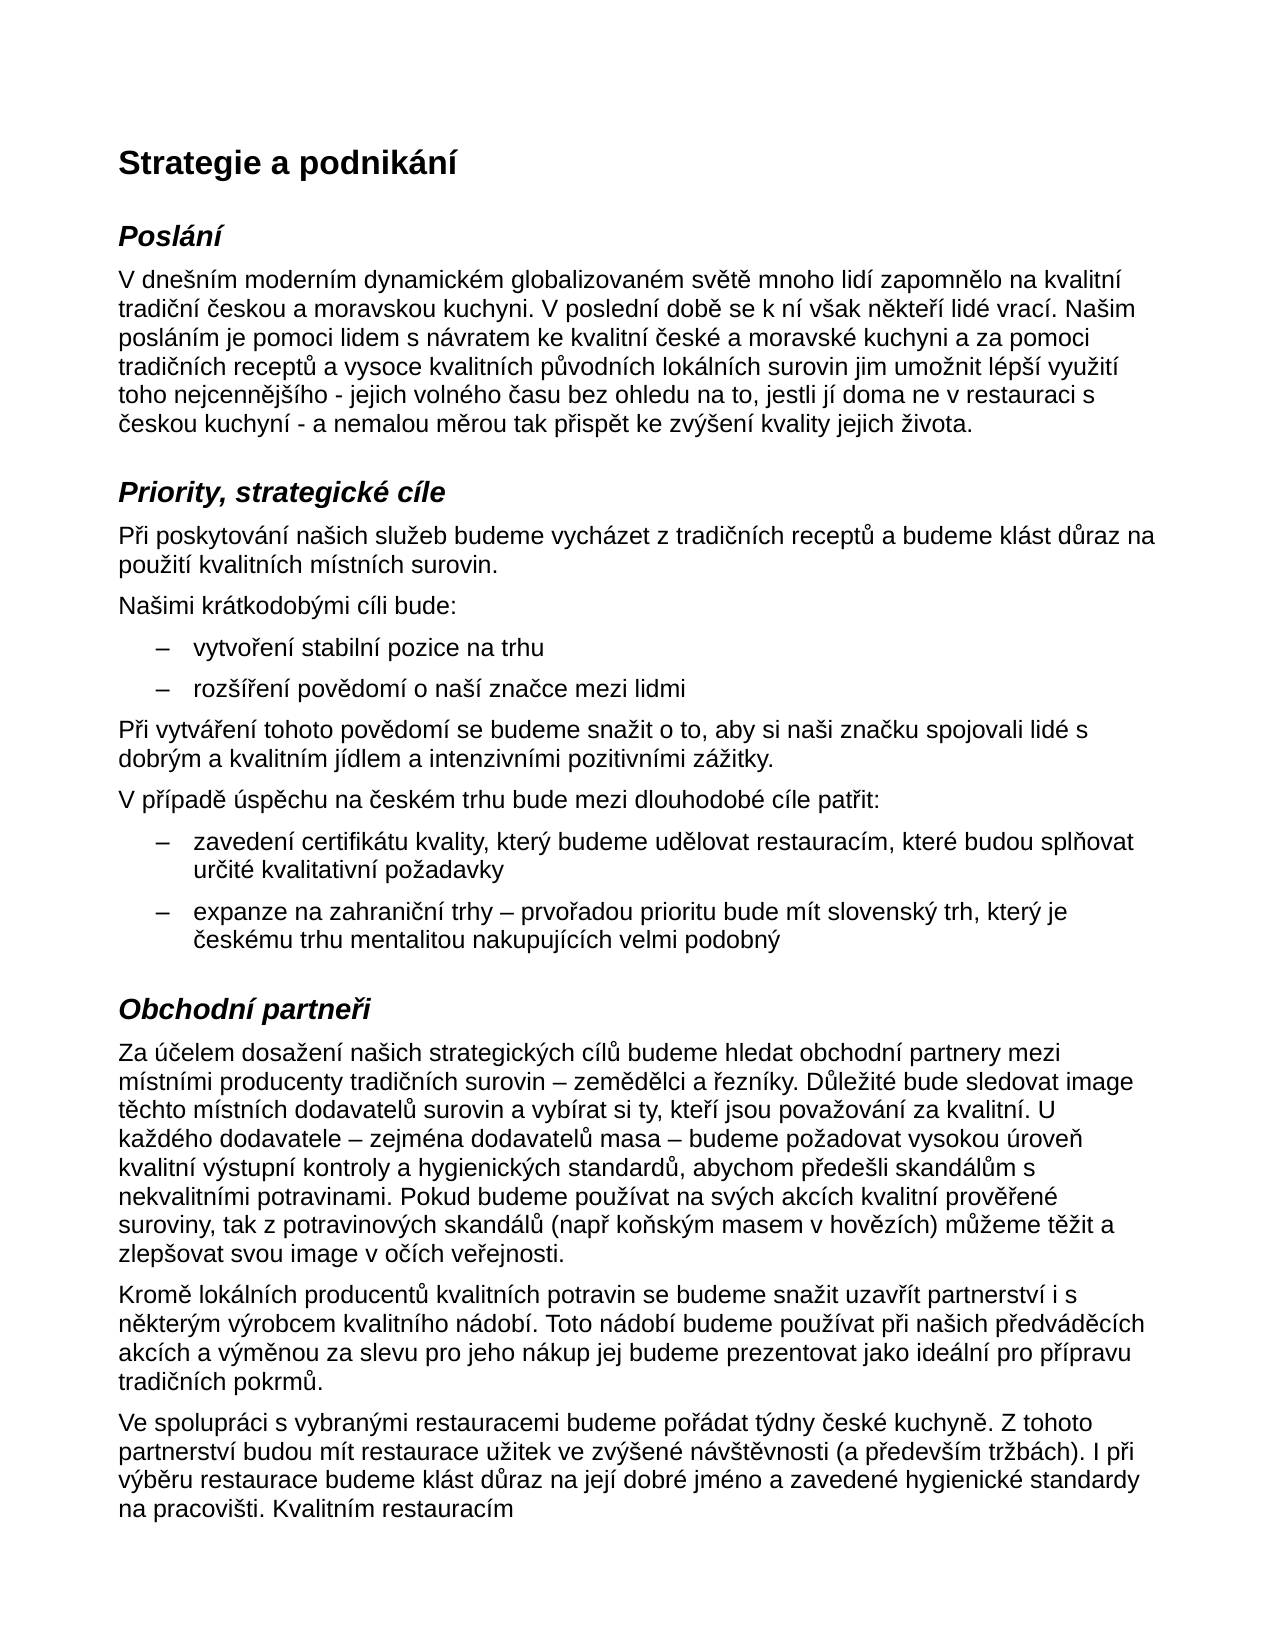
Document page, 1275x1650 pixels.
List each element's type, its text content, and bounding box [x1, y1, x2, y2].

subtitle Poslání [118, 219, 1157, 253]
subtitle Priority, strategické cíle [118, 475, 1157, 509]
text Kromě lokálních producentů kvalitních potravin se budeme snažit uzavřít partnerství i s některým výrobcem kvalitního nádobí. Toto nádobí budeme používat při našich předváděcích akcích a výměnou za slevu pro jeho nákup jej budeme prezentovat jako ideální pro přípravu tradičních pokrmů. [118, 1280, 1157, 1395]
text Při vytváření tohoto povědomí se budeme snažit o to, aby si naši značku spojovali lidé s dobrým a kvalitním jídlem a intenzivními pozitivními zážitky. [118, 715, 1157, 773]
text Za účelem dosažení našich strategických cílů budeme hledat obchodní partnery mezi místními producenty tradičních surovin – zemědělci a řezníky. Důležité bude sledovat image těchto místních dodavatelů surovin a vybírat si ty, kteří jsou považování za kvalitní. U každého dodavatele – zejména dodavatelů masa – budeme požadovat vysokou úroveň kvalitní výstupní kontroly a hygienických standardů, abychom předešli skandálům s nekvalitními potravinami. Pokud budeme používat na svých akcích kvalitní prověřené suroviny, tak z potravinových skandálů (např koňským masem v hovězích) můžeme těžit a zlepšovat svou image v očích veřejnosti. [118, 1038, 1157, 1268]
text Našimi krátkodobými cíli bude: [118, 591, 1157, 620]
text Ve spolupráci s vybranými restauracemi budeme pořádat týdny české kuchyně. Z tohoto partnerství budou mít restaurace užitek ve zvýšené návštěvnosti (a především tržbách). I při výběru restaurace budeme klást důraz na její dobré jméno a zavedené hygienické standardy na pracovišti. Kvalitním restauracím [118, 1408, 1157, 1523]
text Při poskytování našich služeb budeme vycházet z tradičních receptů a budeme klást důraz na použití kvalitních místních surovin. [118, 521, 1157, 579]
list rozšíření povědomí o naší značce mezi lidmi [156, 674, 1157, 703]
list zavedení certifikátu kvality, který budeme udělovat restauracím, které budou splňovat určité kvalitativní požadavky [156, 827, 1157, 884]
list vytvoření stabilní pozice na trhu [156, 633, 1157, 661]
subtitle Strategie a podnikání [118, 143, 1157, 182]
text V dnešním moderním dynamickém globalizovaném světě mnoho lidí zapomnělo na kvalitní tradiční českou a moravskou kuchyni. V poslední době se k ní však někteří lidé vrací. Našim posláním je pomoci lidem s návratem ke kvalitní české a moravské kuchyni a za pomoci tradičních receptů a vysoce kvalitních původních lokálních surovin jim umožnit lépší využití toho nejcennějšího - jejich volného času bez ohledu na to, jestli jí doma ne v restauraci s českou kuchyní - a nemalou měrou tak přispět ke zvýšení kvality jejich života. [118, 265, 1157, 438]
text V případě úspěchu na českém trhu bude mezi dlouhodobé cíle patřit: [118, 785, 1157, 814]
list expanze na zahraniční trhy – prvořadou prioritu bude mít slovenský trh, který je českému trhu mentalitou nakupujících velmi podobný [156, 897, 1157, 954]
subtitle Obchodní partneři [118, 992, 1157, 1025]
